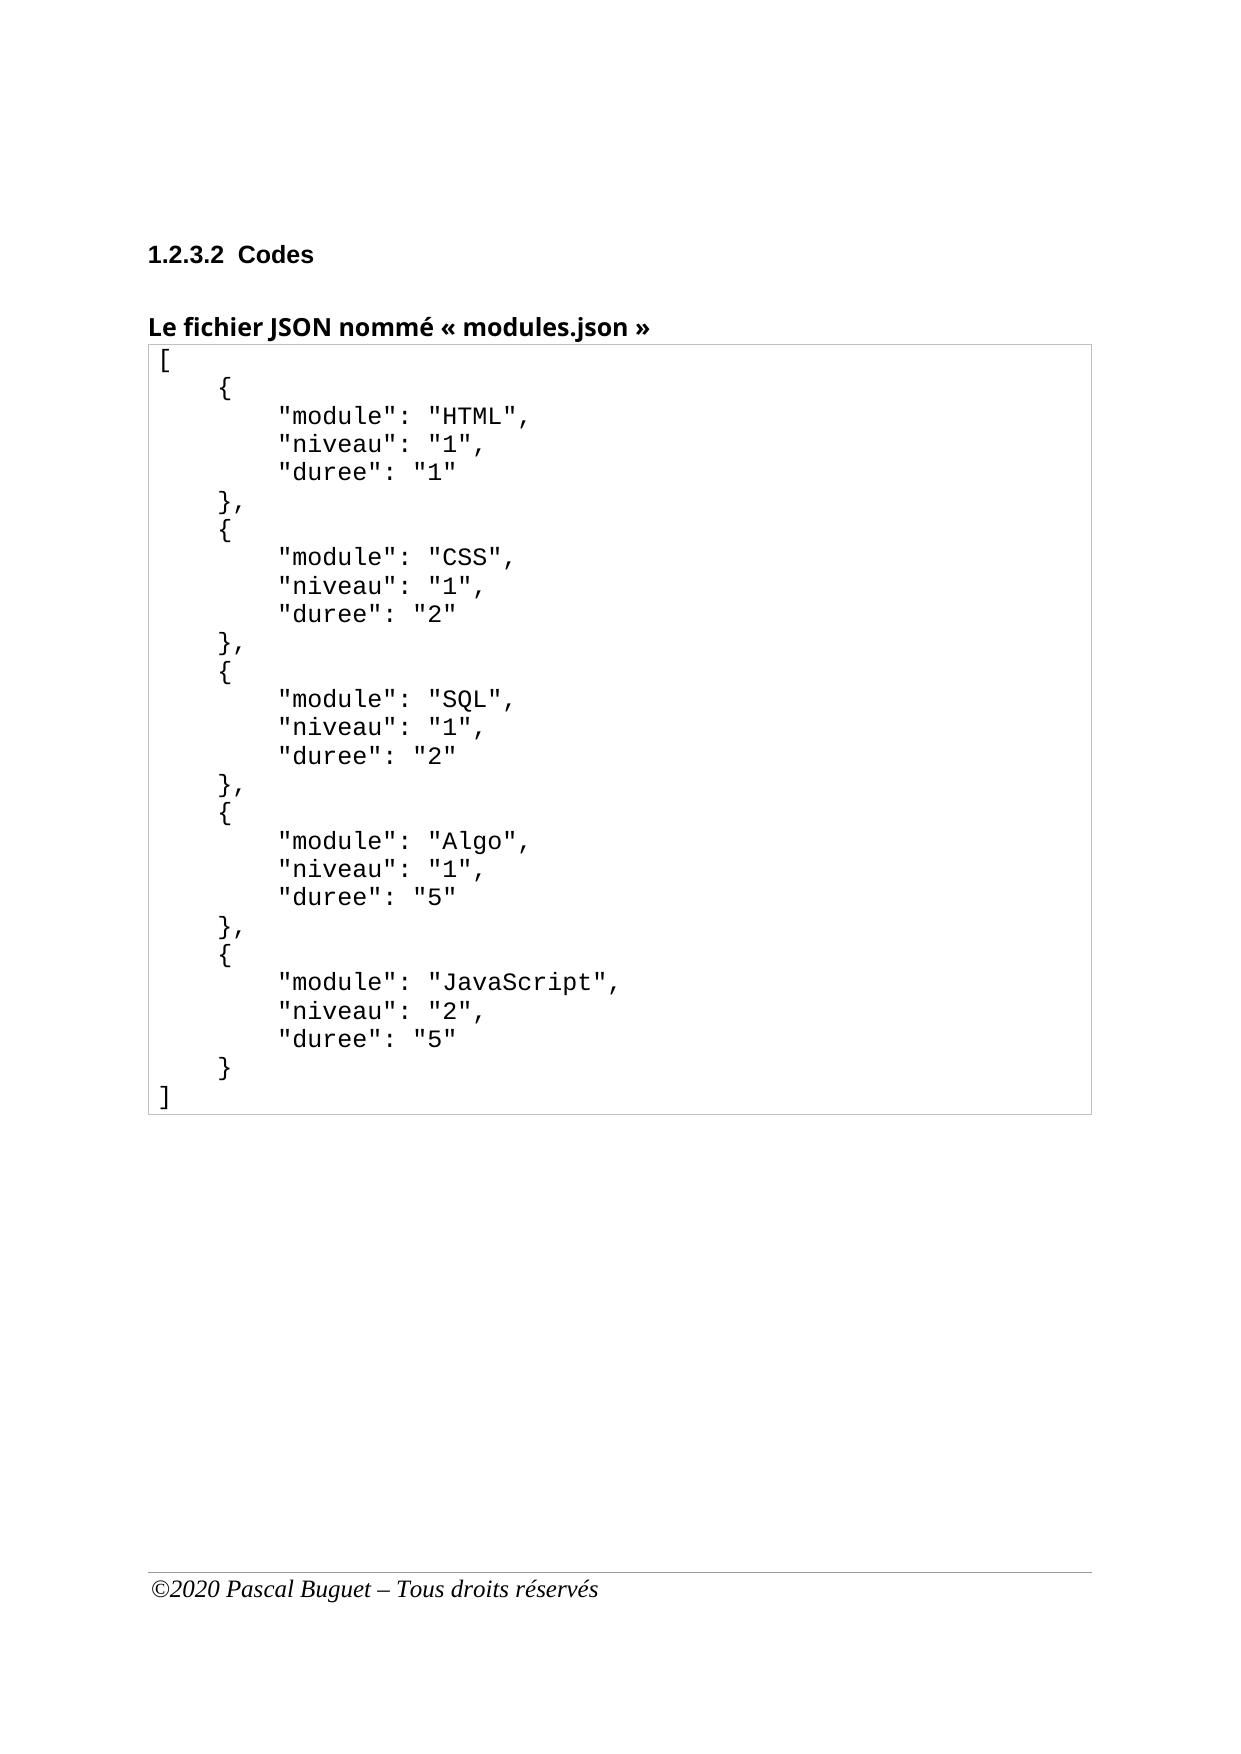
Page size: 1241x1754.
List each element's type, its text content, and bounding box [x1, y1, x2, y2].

text { [149, 797, 1091, 825]
text "niveau": "2", [149, 995, 1091, 1023]
text "niveau": "1", [149, 712, 1091, 740]
text { [149, 938, 1091, 967]
text }, [149, 768, 1091, 797]
text "niveau": "1", [149, 570, 1091, 598]
text ] [149, 1080, 1091, 1114]
text "duree": "2" [149, 598, 1091, 627]
text "niveau": "1", [149, 853, 1091, 882]
text Le fichier JSON nommé « modules.json » [148, 309, 1092, 343]
subtitle Codes [148, 240, 1092, 269]
text { [149, 513, 1091, 542]
text "module": "JavaScript", [149, 967, 1091, 995]
text }, [149, 485, 1091, 513]
text "module": "SQL", [149, 683, 1091, 712]
text } [149, 1052, 1091, 1080]
text }, [149, 627, 1091, 655]
text "niveau": "1", [149, 428, 1091, 457]
text "duree": "5" [149, 882, 1091, 910]
text "duree": "1" [149, 457, 1091, 485]
text "module": "HTML", [149, 400, 1091, 428]
text { [149, 655, 1091, 683]
text [ [149, 345, 1091, 372]
text }, [149, 910, 1091, 938]
text "duree": "2" [149, 740, 1091, 768]
text { [149, 372, 1091, 400]
text "duree": "5" [149, 1023, 1091, 1052]
text "module": "Algo", [149, 825, 1091, 853]
text "module": "CSS", [149, 542, 1091, 570]
